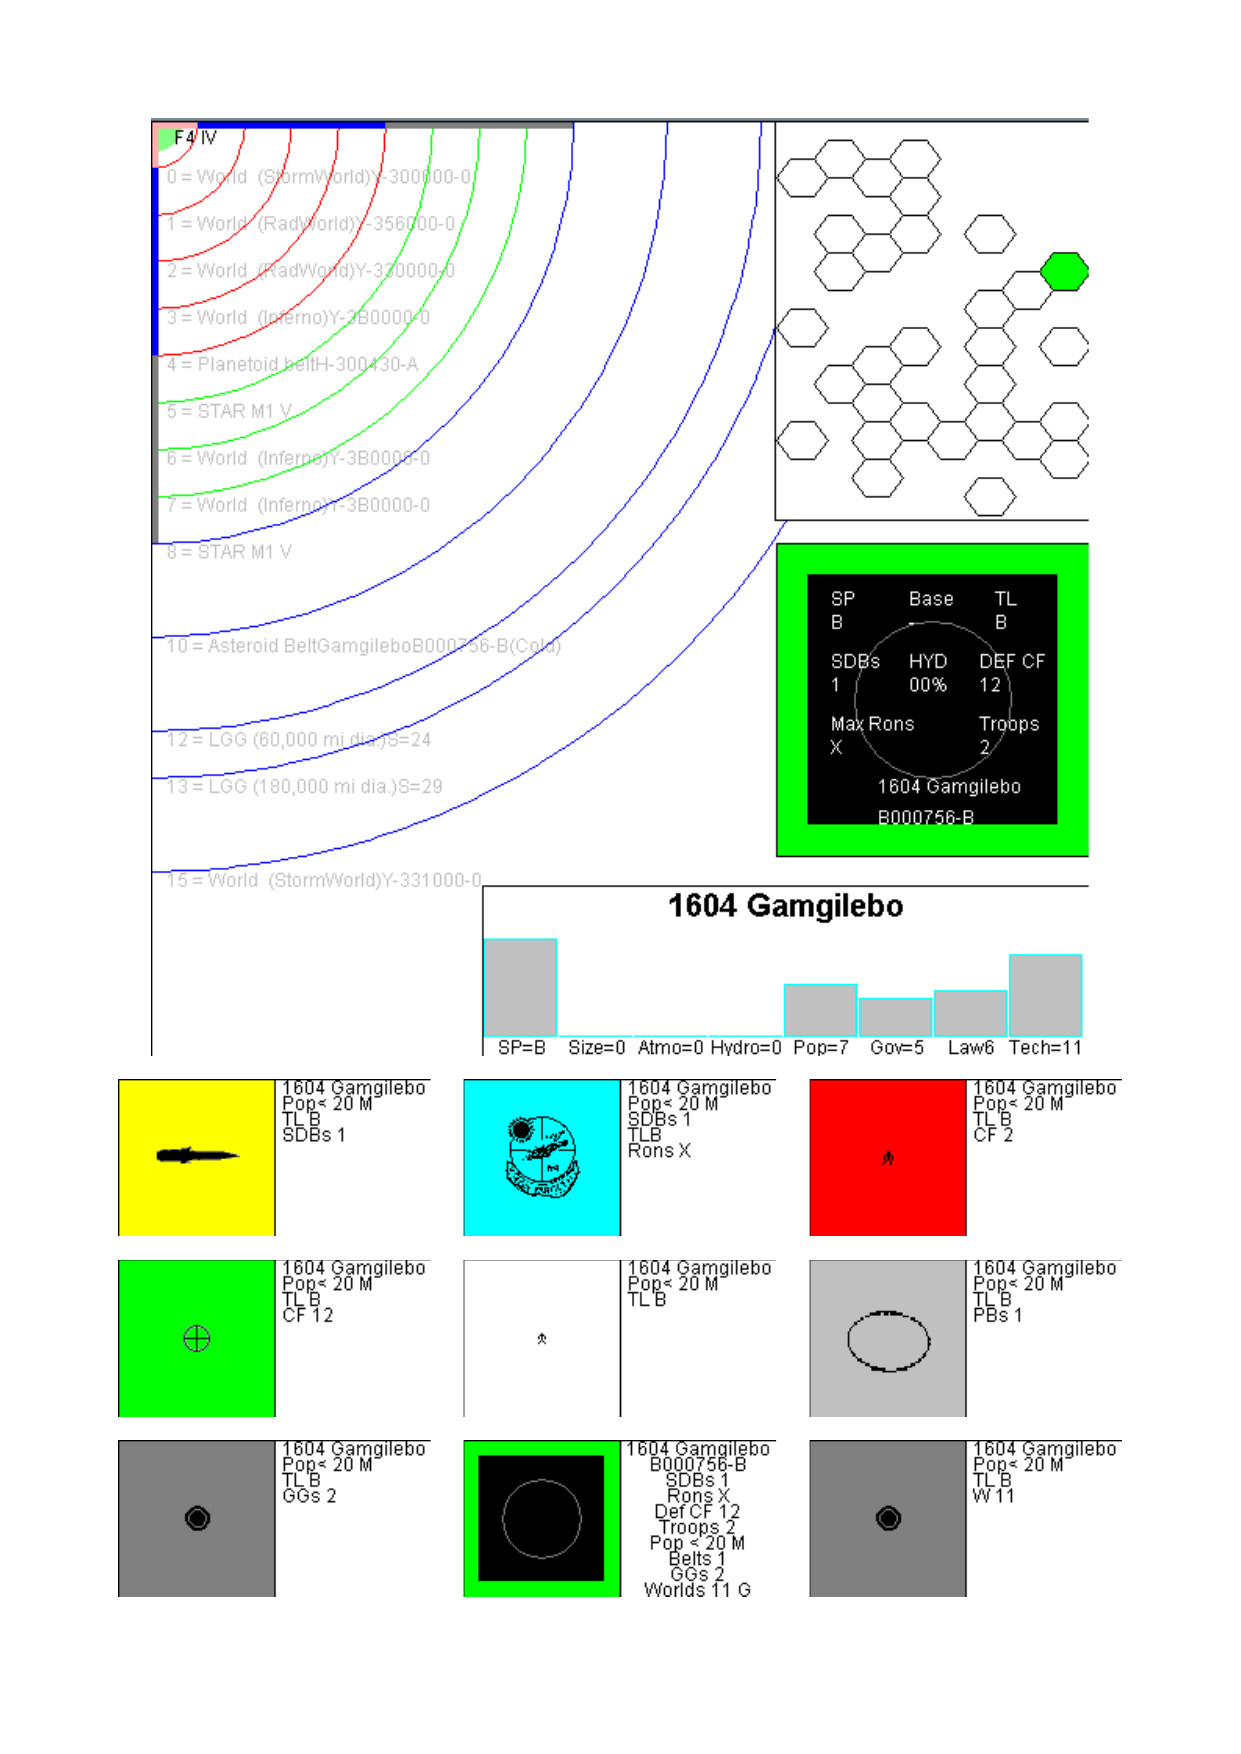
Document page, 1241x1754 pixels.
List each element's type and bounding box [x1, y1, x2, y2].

picture [463, 1079, 777, 1236]
picture [463, 1260, 777, 1417]
picture [463, 1440, 777, 1597]
picture [118, 1079, 431, 1236]
picture [809, 1440, 1122, 1597]
picture [118, 1440, 431, 1597]
picture [151, 118, 1089, 1056]
picture [809, 1079, 1122, 1236]
picture [118, 1260, 431, 1417]
picture [809, 1260, 1122, 1417]
